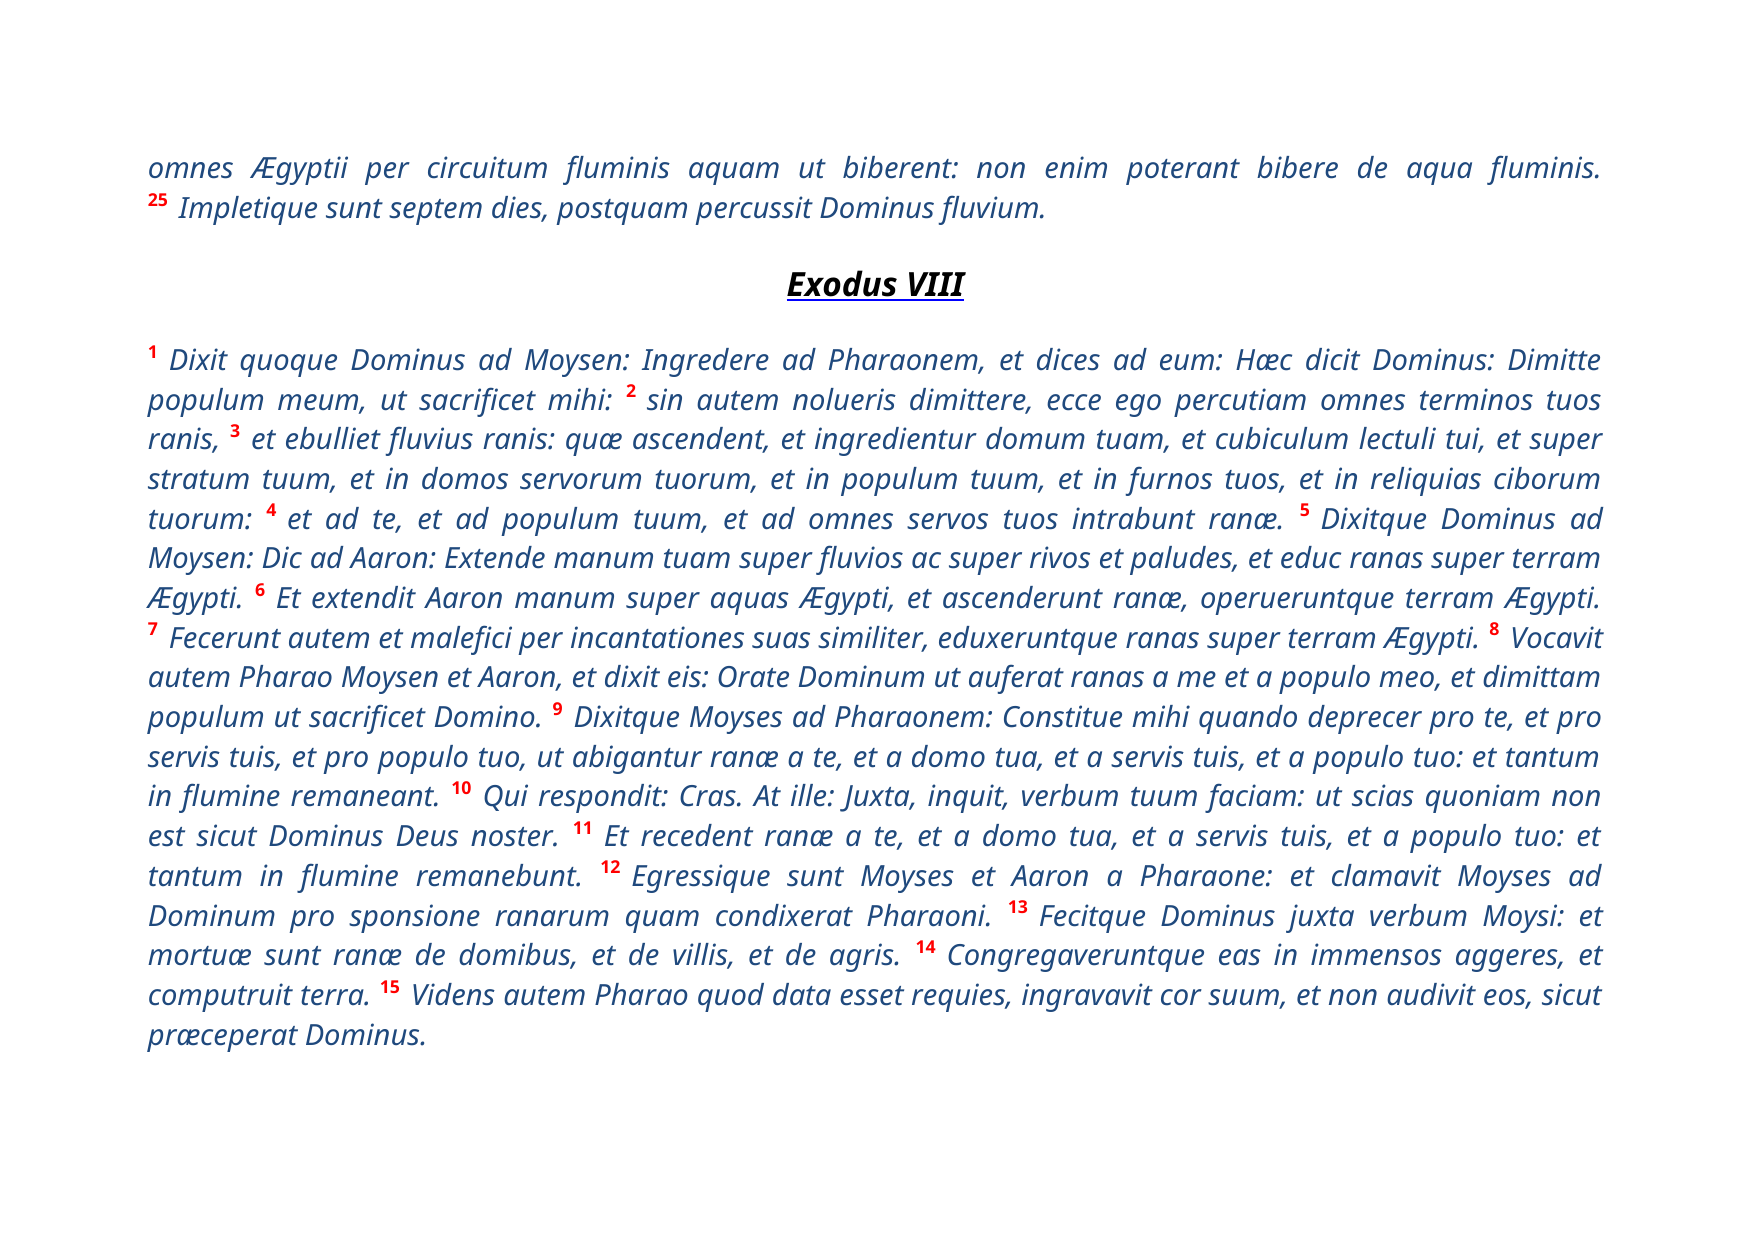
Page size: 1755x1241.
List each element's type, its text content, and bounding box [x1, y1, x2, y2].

text 1 Dixit quoque Dominus ad Moysen: Ingredere ad Pharaonem, et dices ad eum: Hæc dicit Dominus: Dimitte populum meum, ut sacrificet mihi: 2 sin autem nolueris dimittere, ecce ego percutiam omnes terminos tuos ranis, 3 et ebulliet fluvius ranis: quæ ascendent, et ingredientur domum tuam, et cubiculum lectuli tui, et super stratum tuum, et in domos servorum tuorum, et in populum tuum, et in furnos tuos, et in reliquias ciborum tuorum: 4 et ad te, et ad populum tuum, et ad omnes servos tuos intrabunt ranæ. 5 Dixitque Dominus ad Moysen: Dic ad Aaron: Extende manum tuam super fluvios ac super rivos et paludes, et educ ranas super terram Ægypti. 6 Et extendit Aaron manum super aquas Ægypti, et ascenderunt ranæ, operueruntque terram Ægypti. 7 Fecerunt autem et malefici per incantationes suas similiter, eduxeruntque ranas super terram Ægypti. 8 Vocavit autem Pharao Moysen et Aaron, et dixit eis: Orate Dominum ut auferat ranas a me et a populo meo, et dimittam populum ut sacrificet Domino. 9 Dixitque Moyses ad Pharaonem: Constitue mihi quando deprecer pro te, et pro servis tuis, et pro populo tuo, ut abigantur ranæ a te, et a domo tua, et a servis tuis, et a populo tuo: et tantum in flumine remaneant. 10 Qui respondit: Cras. At ille: Juxta, inquit, verbum tuum faciam: ut scias quoniam non est sicut Dominus Deus noster. 11 Et recedent ranæ a te, et a domo tua, et a servis tuis, et a populo tuo: et tantum in flumine remanebunt. 12 Egressique sunt Moyses et Aaron a Pharaone: et clamavit Moyses ad Dominum pro sponsione ranarum quam condixerat Pharaoni. 13 Fecitque Dominus juxta verbum Moysi: et mortuæ sunt ranæ de domibus, et de villis, et de agris. 14 Congregaveruntque eas in immensos aggeres, et computruit terra. 15 Videns autem Pharao quod data esset requies, ingravavit cor suum, et non audivit eos, sicut præceperat Dominus. [148, 339, 1606, 1053]
text omnes Ægyptii per circuitum fluminis aquam ut biberent: non enim poterant bibere de aqua fluminis. 25 Impletique sunt septem dies, postquam percussit Dominus fluvium. [148, 148, 1606, 227]
text Exodus VIII [148, 260, 1606, 306]
